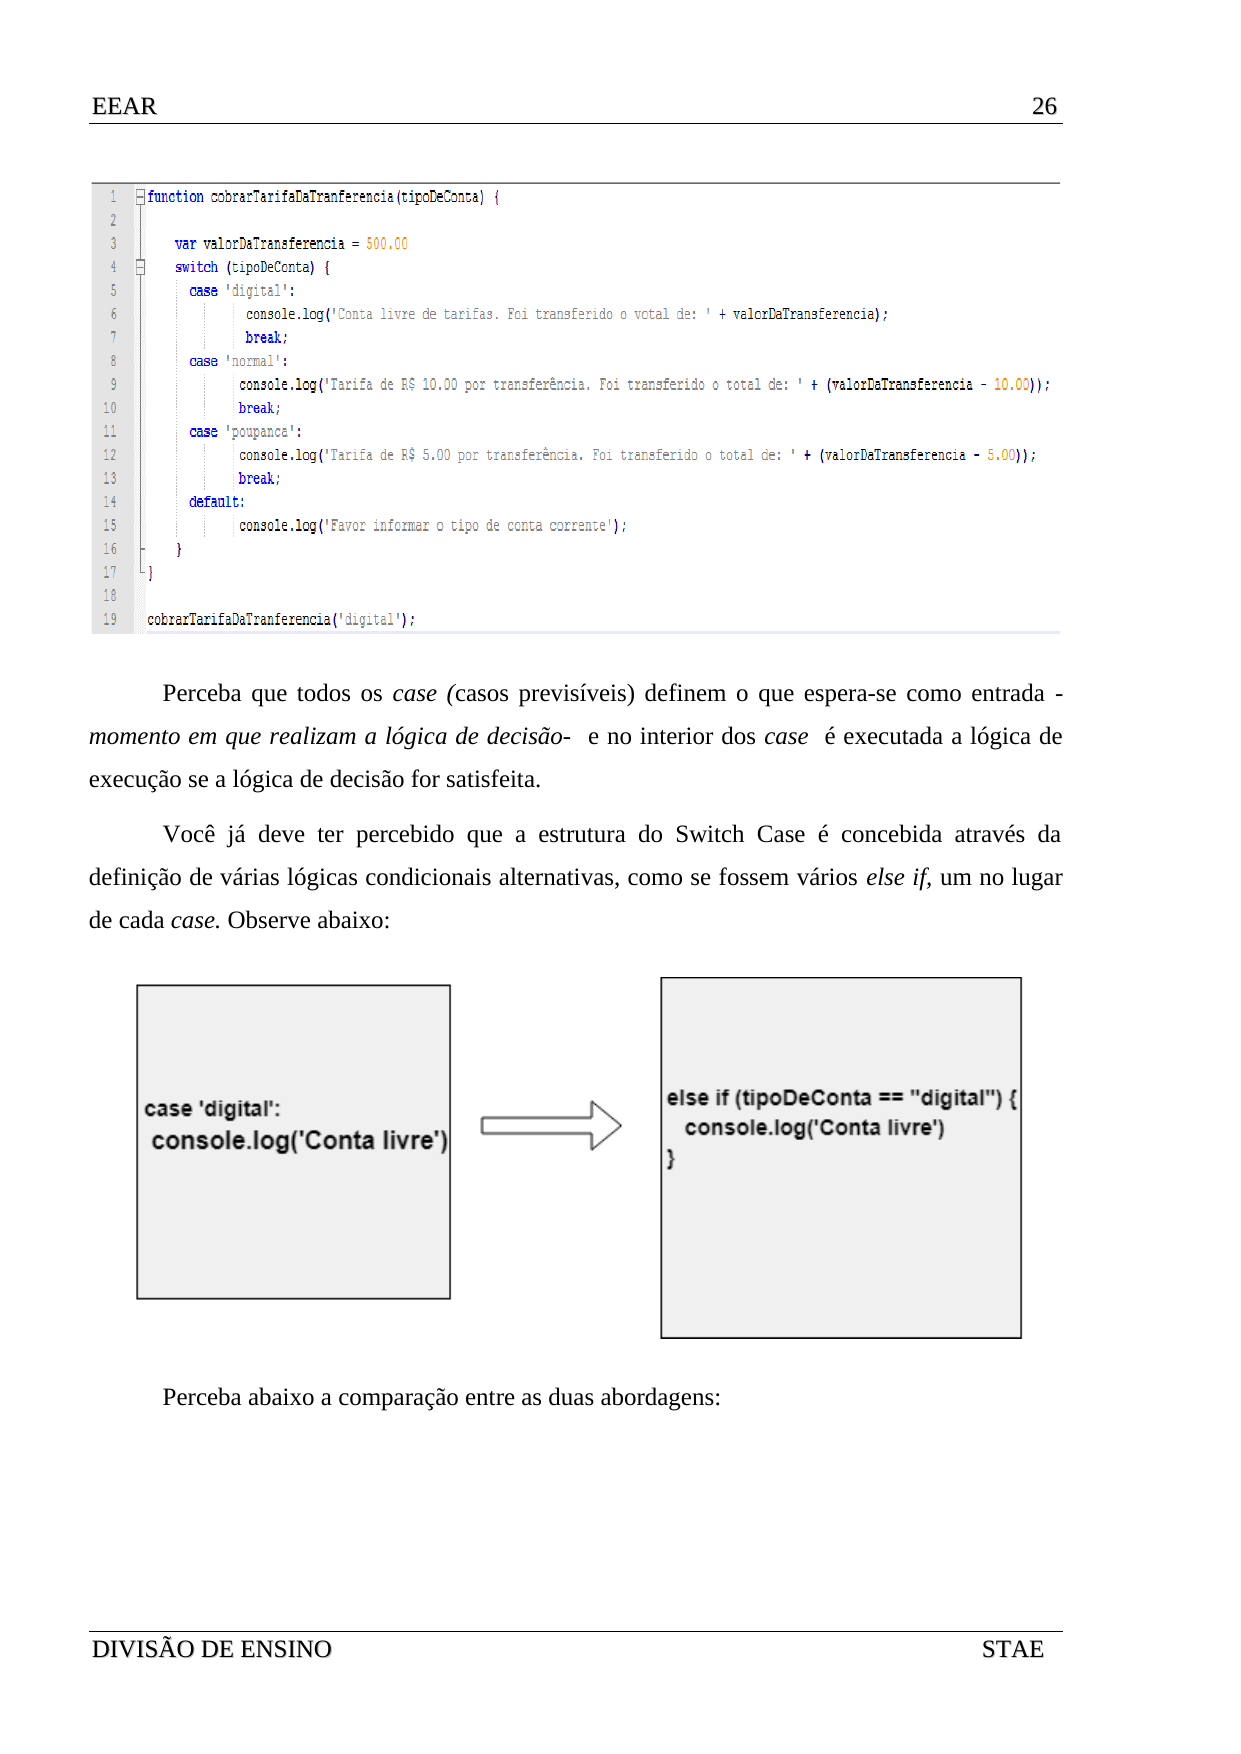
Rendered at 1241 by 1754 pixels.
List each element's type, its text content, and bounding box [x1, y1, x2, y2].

picture [122, 977, 1030, 1339]
text Perceba abaixo a comparação entre as duas abordagens: [89, 1382, 1063, 1411]
picture [91, 182, 1060, 634]
text Você já deve ter percebido que a estrutura do Switch Case é concebida através da definição de várias lógicas condicionais alternativas, como se fossem vários else if, um no lugar de cada case. Observe abaixo: [89, 819, 1063, 934]
text Perceba que todos os case (casos previsíveis) definem o que espera-se como entrada - momento em que realizam a lógica de decisão- e no interior dos case é executada a lógica de execução se a lógica de decisão for satisfeita. [89, 678, 1063, 793]
